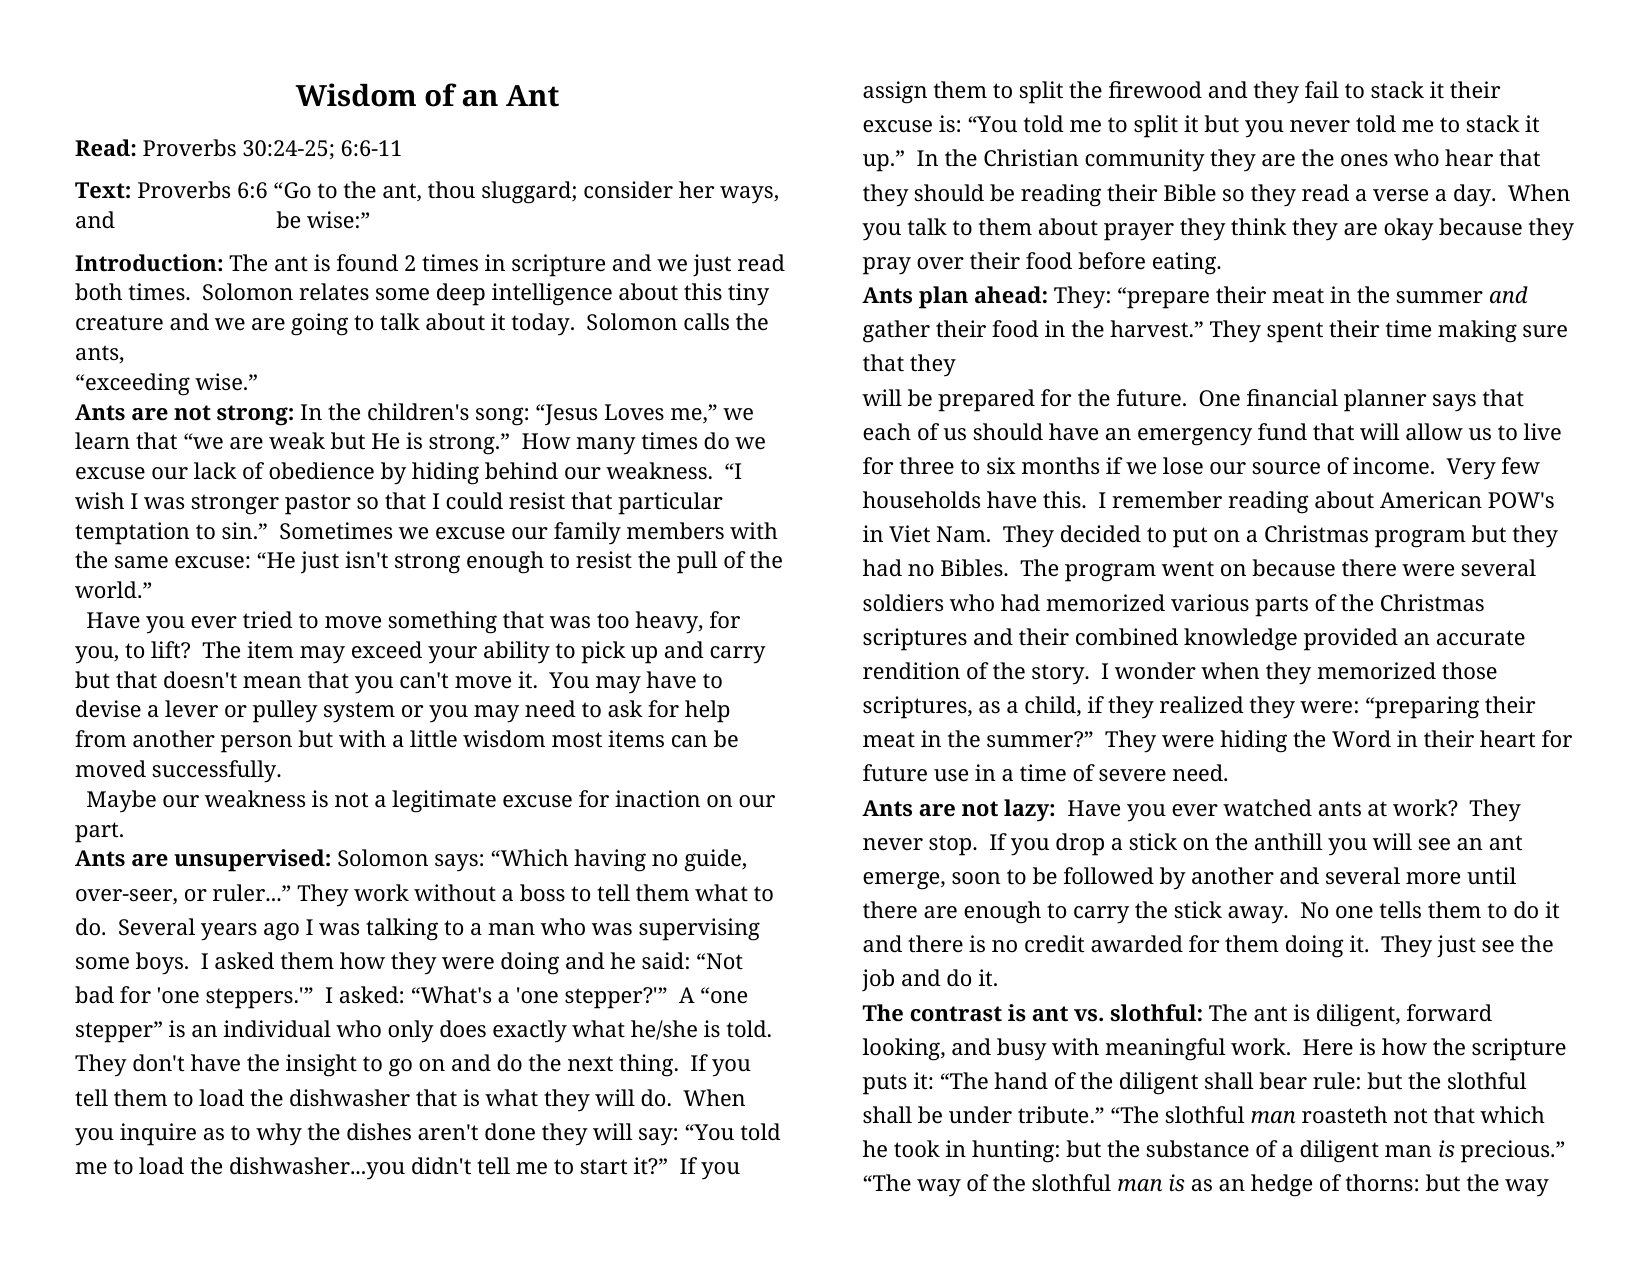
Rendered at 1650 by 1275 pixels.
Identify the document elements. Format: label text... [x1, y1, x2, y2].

text Maybe our weakness is not a legitimate excuse for inaction on our part. [75, 784, 787, 843]
text Have you ever tried to move something that was too heavy, for you, to lift? The item may exceed your ability to pick up and carry but that doesn't mean that you can't move it. You may have to devise a lever or pulley system or you may need to ask for help from another person but with a little wisdom most items can be moved successfully. [75, 605, 787, 784]
text “exceeding wise.” [75, 367, 787, 396]
text Ants are not strong: In the children's song: “Jesus Loves me,” we learn that “we are weak but He is strong.” How many times do we excuse our lack of obedience by hiding behind our weakness. “I wish I was stronger pastor so that I could resist that particular temptation to sin.” Sometimes we excuse our family members with the same excuse: “He just isn't strong enough to resist the pull of the world.” [75, 396, 787, 605]
text The contrast is ant vs. slothful: The ant is diligent, forward looking, and busy with meaningful work. Here is how the scripture puts it: “The hand of the diligent shall bear rule: but the slothful shall be under tribute.” “The slothful man roasteth not that which he took in hunting: but the substance of a diligent man is precious.” “The way of the slothful man is as an hedge of thorns: but the way [862, 997, 1575, 1198]
text assign them to split the firewood and they fail to stack it their excuse is: “You told me to split it but you never told me to stack it up.” In the Christian community they are the ones who hear that they should be reading their Bible so they read a verse a day. When you talk to them about prayer they think they are okay because they pray over their food before eating. [862, 75, 1575, 276]
text Wisdom of an Ant [75, 75, 787, 115]
text Read: Proverbs 30:24-25; 6:6-11 [75, 133, 787, 163]
text Ants plan ahead: They: “prepare their meat in the summer and gather their food in the harvest.” They spent their time making sure that they [862, 280, 1575, 378]
text Introduction: The ant is found 2 times in scripture and we just read both times. Solomon relates some deep intelligence about this tiny creature and we are going to talk about it today. Solomon calls the ants, [75, 247, 787, 367]
text Ants are unsupervised: Solomon says: “Which having no guide, over-seer, or ruler...” They work without a boss to tell them what to do. Several years ago I was talking to a man who was supervising some boys. I asked them how they were doing and he said: “Not bad for 'one steppers.'” I asked: “What's a 'one stepper?'” A “one stepper” is an individual who only does exactly what he/she is told. They don't have the insight to go on and do the next thing. If you tell them to load the dishwasher that is what they will do. When you inquire as to why the dishes aren't done they will say: “You told me to load the dishwasher...you didn't tell me to start it?” If you [75, 843, 787, 1181]
text Text: Proverbs 6:6 “Go to the ant, thou sluggard; consider her ways, and be wise:” [75, 175, 787, 235]
text will be prepared for the future. One financial planner says that each of us should have an emergency fund that will allow us to live for three to six months if we lose our source of income. Very few households have this. I remember reading about American POW's in Viet Nam. They decided to put on a Christmas program but they had no Bibles. The program went on because there were several soldiers who had memorized various parts of the Christmas scriptures and their combined knowledge provided an accurate rendition of the story. I wonder when they memorized those scriptures, as a child, if they realized they were: “preparing their meat in the summer?” They were hiding the Word in their heart for future use in a time of severe need. [862, 382, 1575, 788]
text Ants are not lazy: Have you ever watched ants at work? They never stop. If you drop a stick on the anthill you will see an ant emerge, soon to be followed by another and several more until there are enough to carry the stick away. No one tells them to do it and there is no credit awarded for them doing it. They just see the job and do it. [862, 792, 1575, 993]
